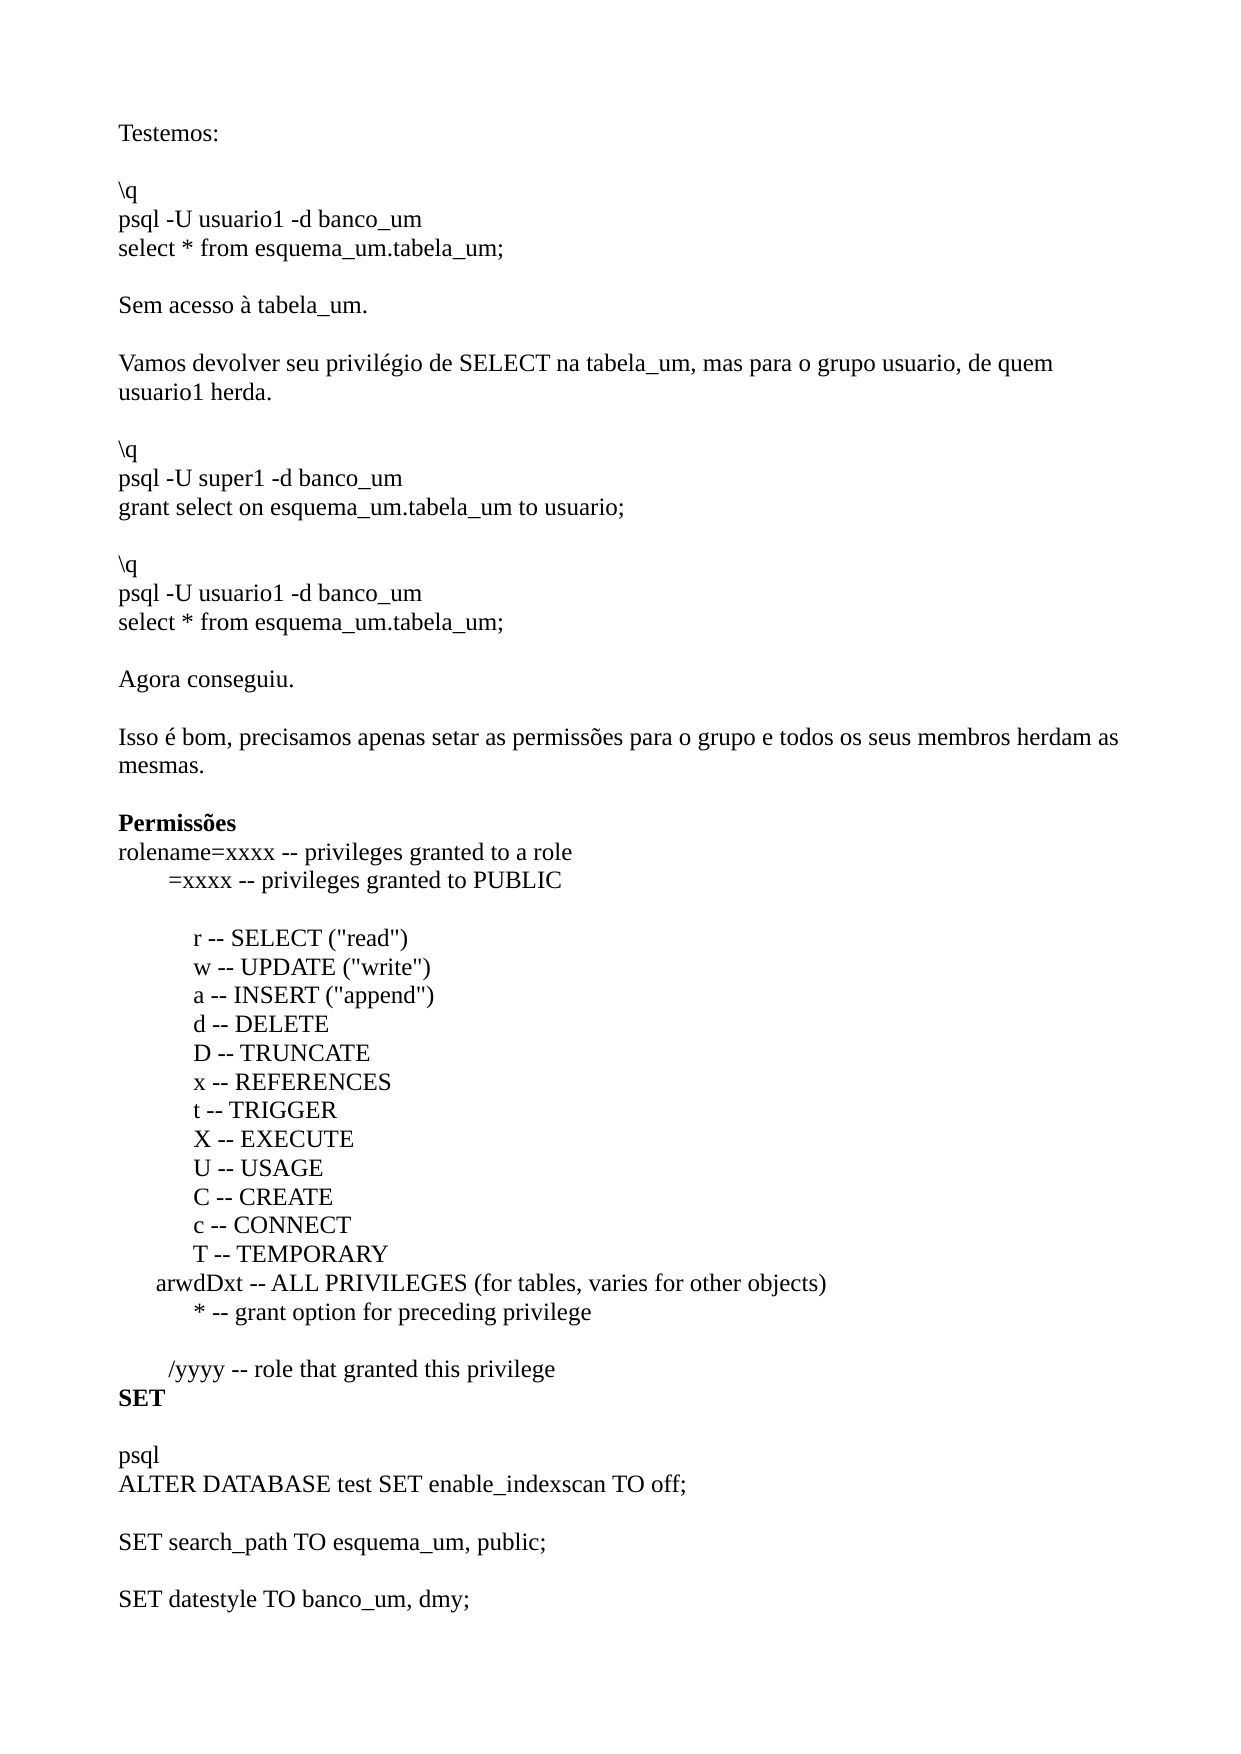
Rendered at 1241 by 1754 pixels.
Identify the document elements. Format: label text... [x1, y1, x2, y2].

text =xxxx -- privileges granted to PUBLIC [118, 866, 1122, 894]
text a -- INSERT ("append") [118, 981, 1122, 1009]
text SET datestyle TO banco_um, dmy; [118, 1584, 1122, 1613]
text Sem acesso à tabela_um. [118, 291, 1122, 319]
text t -- TRIGGER [118, 1096, 1122, 1124]
text \q [118, 434, 1122, 463]
text ALTER DATABASE test SET enable_indexscan TO off; [118, 1469, 1122, 1498]
text grant select on esquema_um.tabela_um to usuario; [118, 492, 1122, 521]
text \q [118, 549, 1122, 578]
text psql -U usuario1 -d banco_um [118, 204, 1122, 233]
text T -- TEMPORARY [118, 1239, 1122, 1268]
text Agora conseguiu. [118, 664, 1122, 693]
text x -- REFERENCES [118, 1067, 1122, 1096]
text arwdDxt -- ALL PRIVILEGES (for tables, varies for other objects) [118, 1268, 1122, 1297]
text Vamos devolver seu privilégio de SELECT na tabela_um, mas para o grupo usuario, de quem usuario1 herda. [118, 348, 1122, 406]
text \q [118, 176, 1122, 204]
text Permissões [118, 808, 1122, 837]
text U -- USAGE [118, 1153, 1122, 1182]
text c -- CONNECT [118, 1211, 1122, 1239]
text rolename=xxxx -- privileges granted to a role [118, 837, 1122, 866]
text select * from esquema_um.tabela_um; [118, 233, 1122, 262]
text d -- DELETE [118, 1009, 1122, 1038]
text psql -U super1 -d banco_um [118, 463, 1122, 492]
text psql -U usuario1 -d banco_um [118, 578, 1122, 607]
text Isso é bom, precisamos apenas setar as permissões para o grupo e todos os seus membros herdam as mesmas. [118, 722, 1122, 779]
text X -- EXECUTE [118, 1124, 1122, 1153]
text SET search_path TO esquema_um, public; [118, 1527, 1122, 1556]
text * -- grant option for preceding privilege [118, 1297, 1122, 1326]
text select * from esquema_um.tabela_um; [118, 607, 1122, 636]
text psql [118, 1441, 1122, 1469]
text SET [118, 1383, 1122, 1412]
text Testemos: [118, 118, 1122, 147]
text C -- CREATE [118, 1182, 1122, 1211]
text r -- SELECT ("read") [118, 923, 1122, 952]
text w -- UPDATE ("write") [118, 952, 1122, 981]
text D -- TRUNCATE [118, 1038, 1122, 1067]
text /yyyy -- role that granted this privilege [118, 1354, 1122, 1383]
